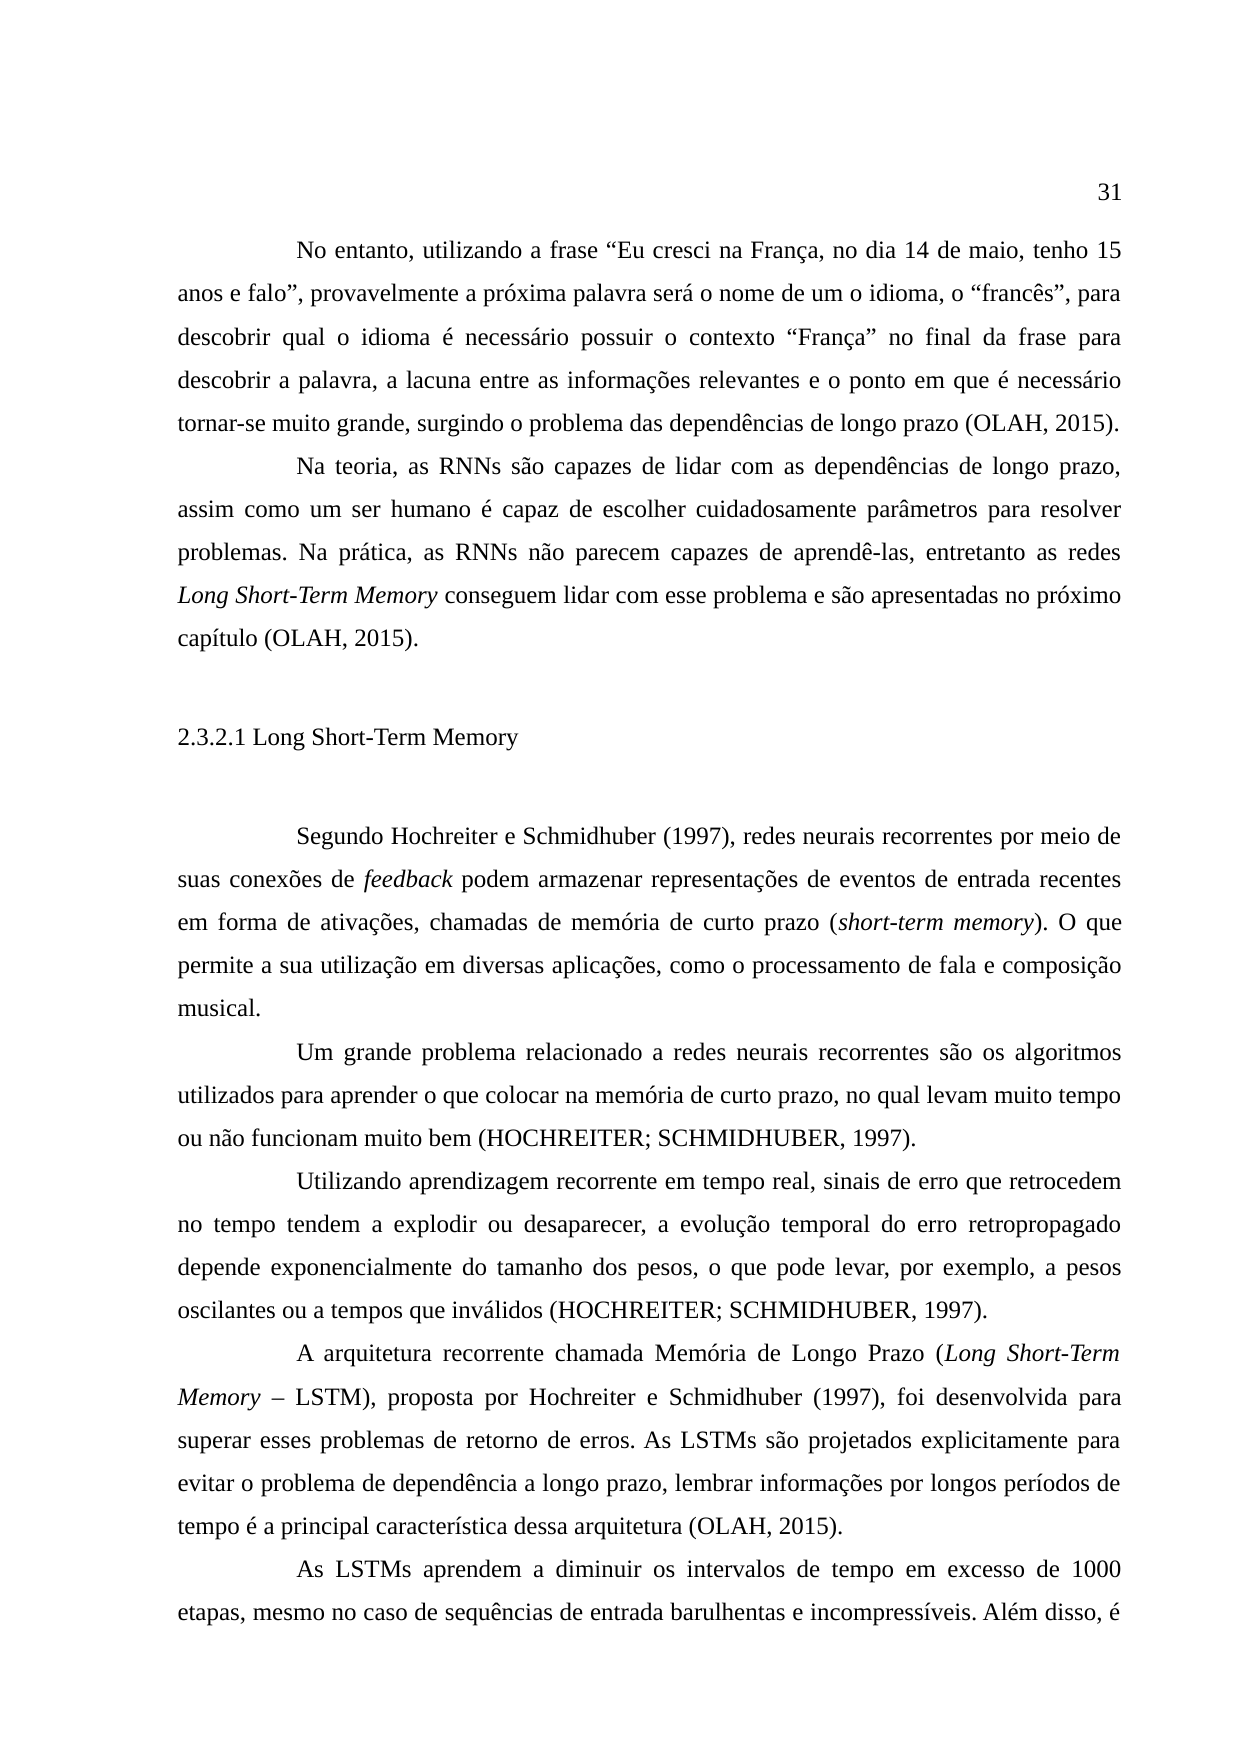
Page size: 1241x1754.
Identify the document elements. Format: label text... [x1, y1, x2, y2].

text Utilizando aprendizagem recorrente em tempo real, sinais de erro que retrocedem no tempo tendem a explodir ou desaparecer, a evolução temporal do erro retropropagado depende exponencialmente do tamanho dos pesos, o que pode levar, por exemplo, a pesos oscilantes ou a tempos que inválidos (HOCHREITER; SCHMIDHUBER, 1997). [177, 1166, 1122, 1324]
text No entanto, utilizando a frase “Eu cresci na França, no dia 14 de maio, tenho 15 anos e falo”, provavelmente a próxima palavra será o nome de um o idioma, o “francês”, para descobrir qual o idioma é necessário possuir o contexto “França” no final da frase para descobrir a palavra, a lacuna entre as informações relevantes e o ponto em que é necessário tornar-se muito grande, surgindo o problema das dependências de longo prazo (OLAH, 2015). [177, 235, 1122, 437]
text Segundo Hochreiter e Schmidhuber (1997), redes neurais recorrentes por meio de suas conexões de feedback podem armazenar representações de eventos de entrada recentes em forma de ativações, chamadas de memória de curto prazo (short-term memory). O que permite a sua utilização em diversas aplicações, como o processamento de fala e composição musical. [177, 821, 1122, 1022]
text A arquitetura recorrente chamada Memória de Longo Prazo (Long Short-Term Memory – LSTM), proposta por Hochreiter e Schmidhuber (1997), foi desenvolvida para superar esses problemas de retorno de erros. As LSTMs são projetados explicitamente para evitar o problema de dependência a longo prazo, lembrar informações por longos períodos de tempo é a principal característica dessa arquitetura (OLAH, 2015). [177, 1338, 1122, 1540]
text As LSTMs aprendem a diminuir os intervalos de tempo em excesso de 1000 etapas, mesmo no caso de sequências de entrada barulhentas e incompressíveis. Além disso, é [177, 1554, 1122, 1626]
subtitle 2.3.2.1 Long Short-Term Memory [177, 722, 1122, 751]
text Na teoria, as RNNs são capazes de lidar com as dependências de longo prazo, assim como um ser humano é capaz de escolher cuidadosamente parâmetros para resolver problemas. Na prática, as RNNs não parecem capazes de aprendê-las, entretanto as redes Long Short-Term Memory conseguem lidar com esse problema e são apresentadas no próximo capítulo (OLAH, 2015). [177, 451, 1122, 652]
text Um grande problema relacionado a redes neurais recorrentes são os algoritmos utilizados para aprender o que colocar na memória de curto prazo, no qual levam muito tempo ou não funcionam muito bem (HOCHREITER; SCHMIDHUBER, 1997). [177, 1037, 1122, 1152]
